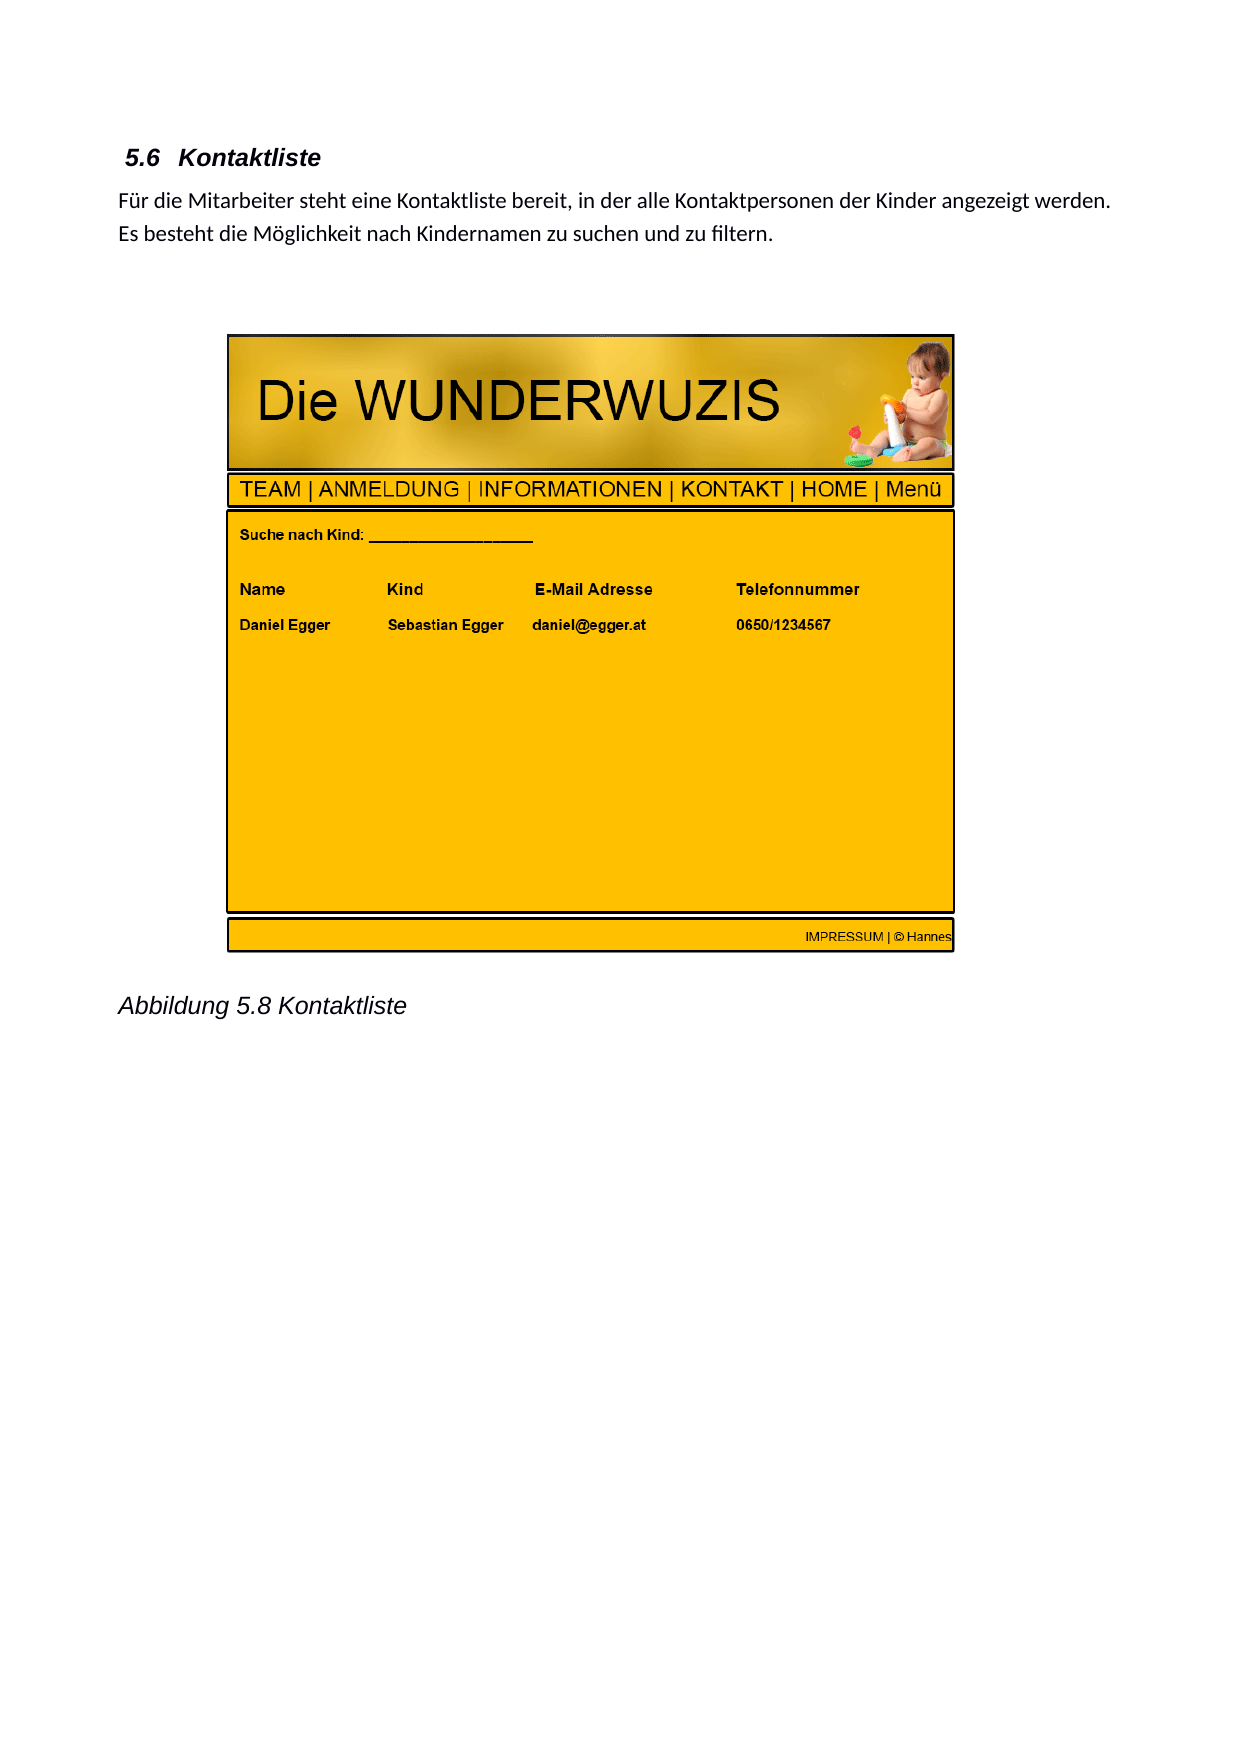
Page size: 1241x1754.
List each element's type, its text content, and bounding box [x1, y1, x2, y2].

text Abbildung 5.8 Kontaktliste [118, 989, 1063, 1019]
subtitle Kontaktliste [118, 143, 1122, 172]
text Für die Mitarbeiter steht eine Kontaktliste bereit, in der alle Kontaktpersonen der Kinder angezeigt werden. Es besteht die Möglichkeit nach Kindernamen zu suchen und zu filtern. [118, 186, 1122, 248]
picture [118, 280, 1064, 989]
